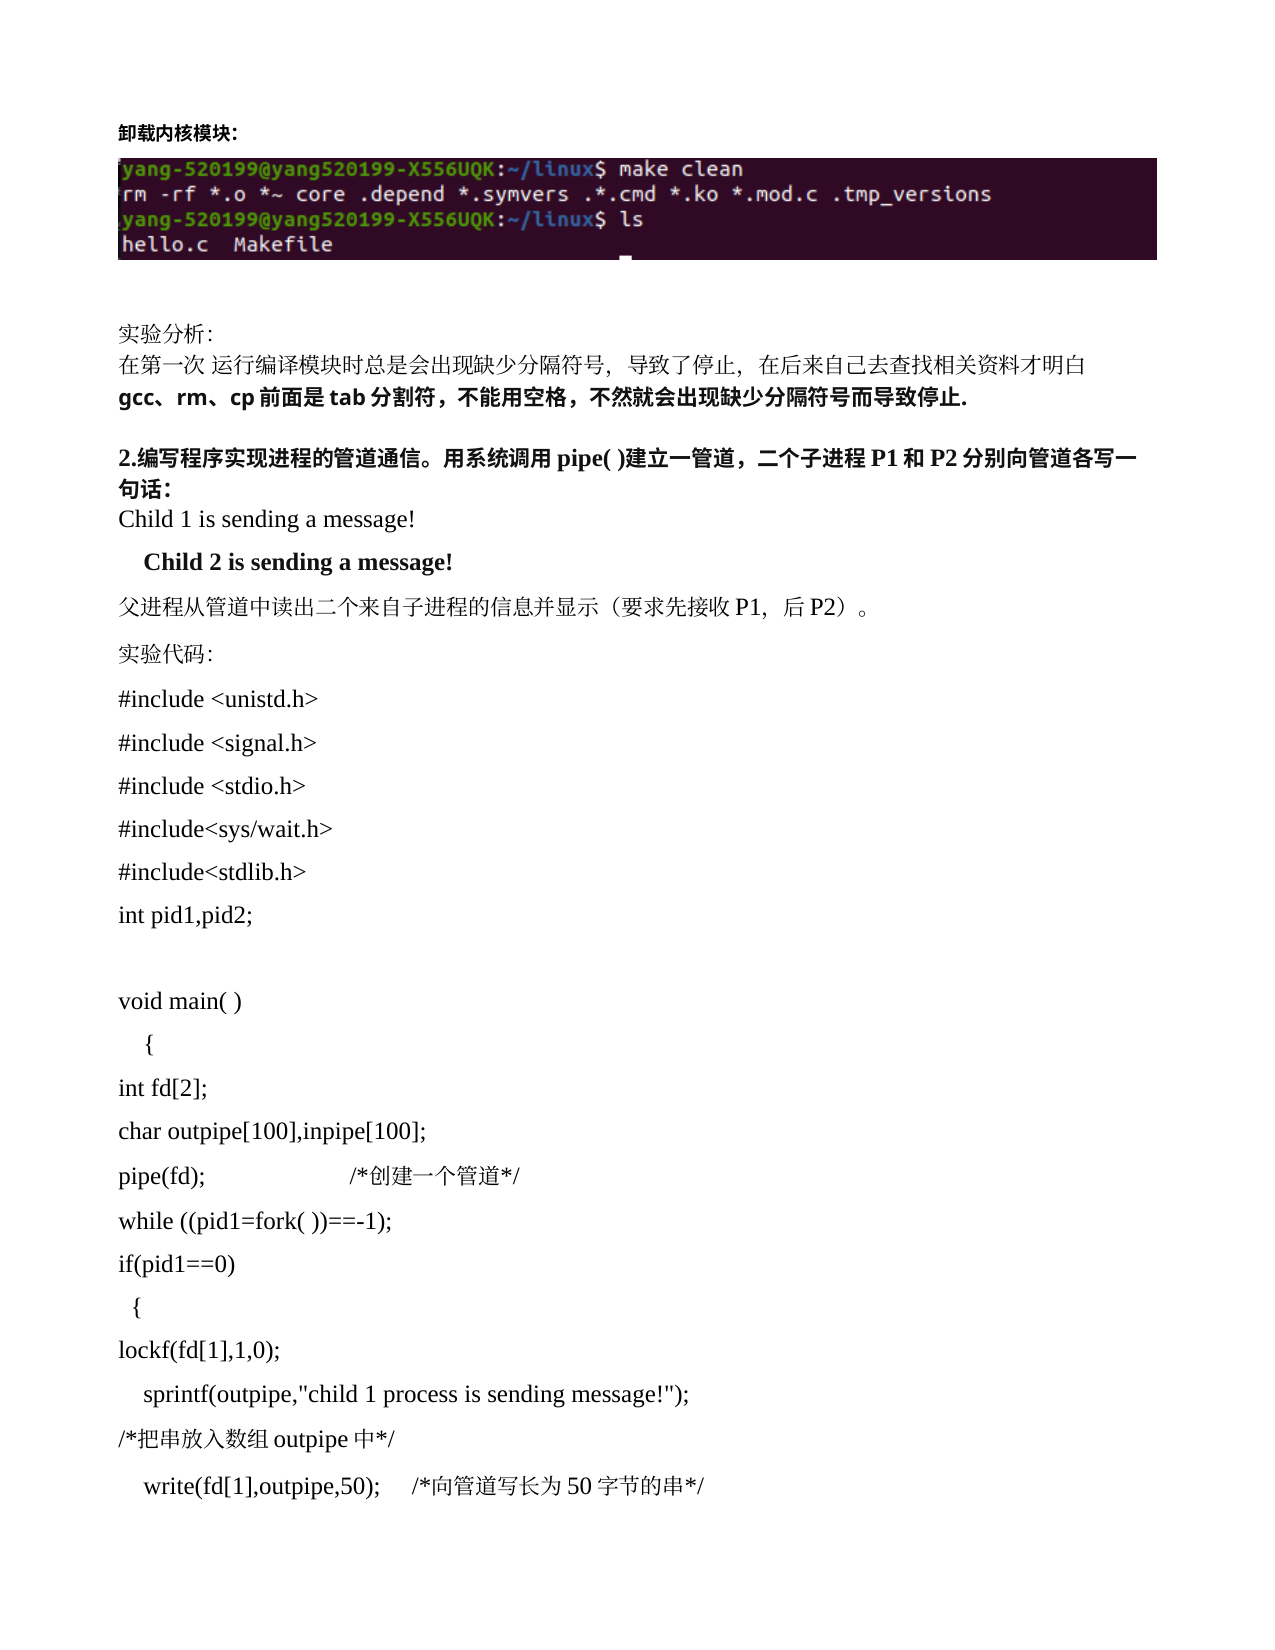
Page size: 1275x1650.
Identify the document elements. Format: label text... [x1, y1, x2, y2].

text #include <unistd.h> [118, 684, 1157, 713]
text while ((pid1=fork( ))==-1); [118, 1206, 1157, 1235]
text sprintf(outpipe,"child 1 process is sending message!"); [118, 1379, 1157, 1407]
text #include <stdio.h> [118, 771, 1157, 799]
text 实验代码： [118, 637, 1157, 669]
text void main( ) [118, 986, 1157, 1015]
text if(pid1==0) [118, 1249, 1157, 1278]
text 实验分析： [118, 317, 1157, 349]
text int pid1,pid2; [118, 900, 1157, 929]
text lockf(fd[1],1,0); [118, 1336, 1157, 1364]
picture [118, 158, 1157, 260]
text #include <signal.h> [118, 728, 1157, 756]
text 父进程从管道中读出二个来自子进程的信息并显示（要求先接收P1，后P2）。 [118, 590, 1157, 622]
text pipe(fd); /*创建一个管道*/ [118, 1159, 1157, 1190]
text Child 2 is sending a message! [118, 547, 1157, 576]
text char outpipe[100],inpipe[100]; [118, 1116, 1157, 1144]
text Child 1 is sending a message! [118, 504, 1157, 533]
text write(fd[1],outpipe,50); /*向管道写长为50字节的串*/ [118, 1469, 1157, 1500]
text #include<sys/wait.h> [118, 814, 1157, 843]
text 2.编写程序实现进程的管道通信。用系统调用pipe( )建立一管道，二个子进程P1和P2分别向管道各写一句话： [118, 441, 1157, 504]
text 卸载内核模块： [118, 118, 1157, 145]
text { [118, 1292, 1157, 1321]
text 在第一次 运行编译模块时总是会出现缺少分隔符号，导致了停止，在后来自己去查找相关资料才明白gcc、rm、cp前面是tab分割符，不能用空格，不然就会出现缺少分隔符号而导致停止. [118, 349, 1157, 412]
text /*把串放入数组outpipe中*/ [118, 1422, 1157, 1453]
text int fd[2]; [118, 1073, 1157, 1101]
text #include<stdlib.h> [118, 857, 1157, 886]
text { [118, 1029, 1157, 1058]
